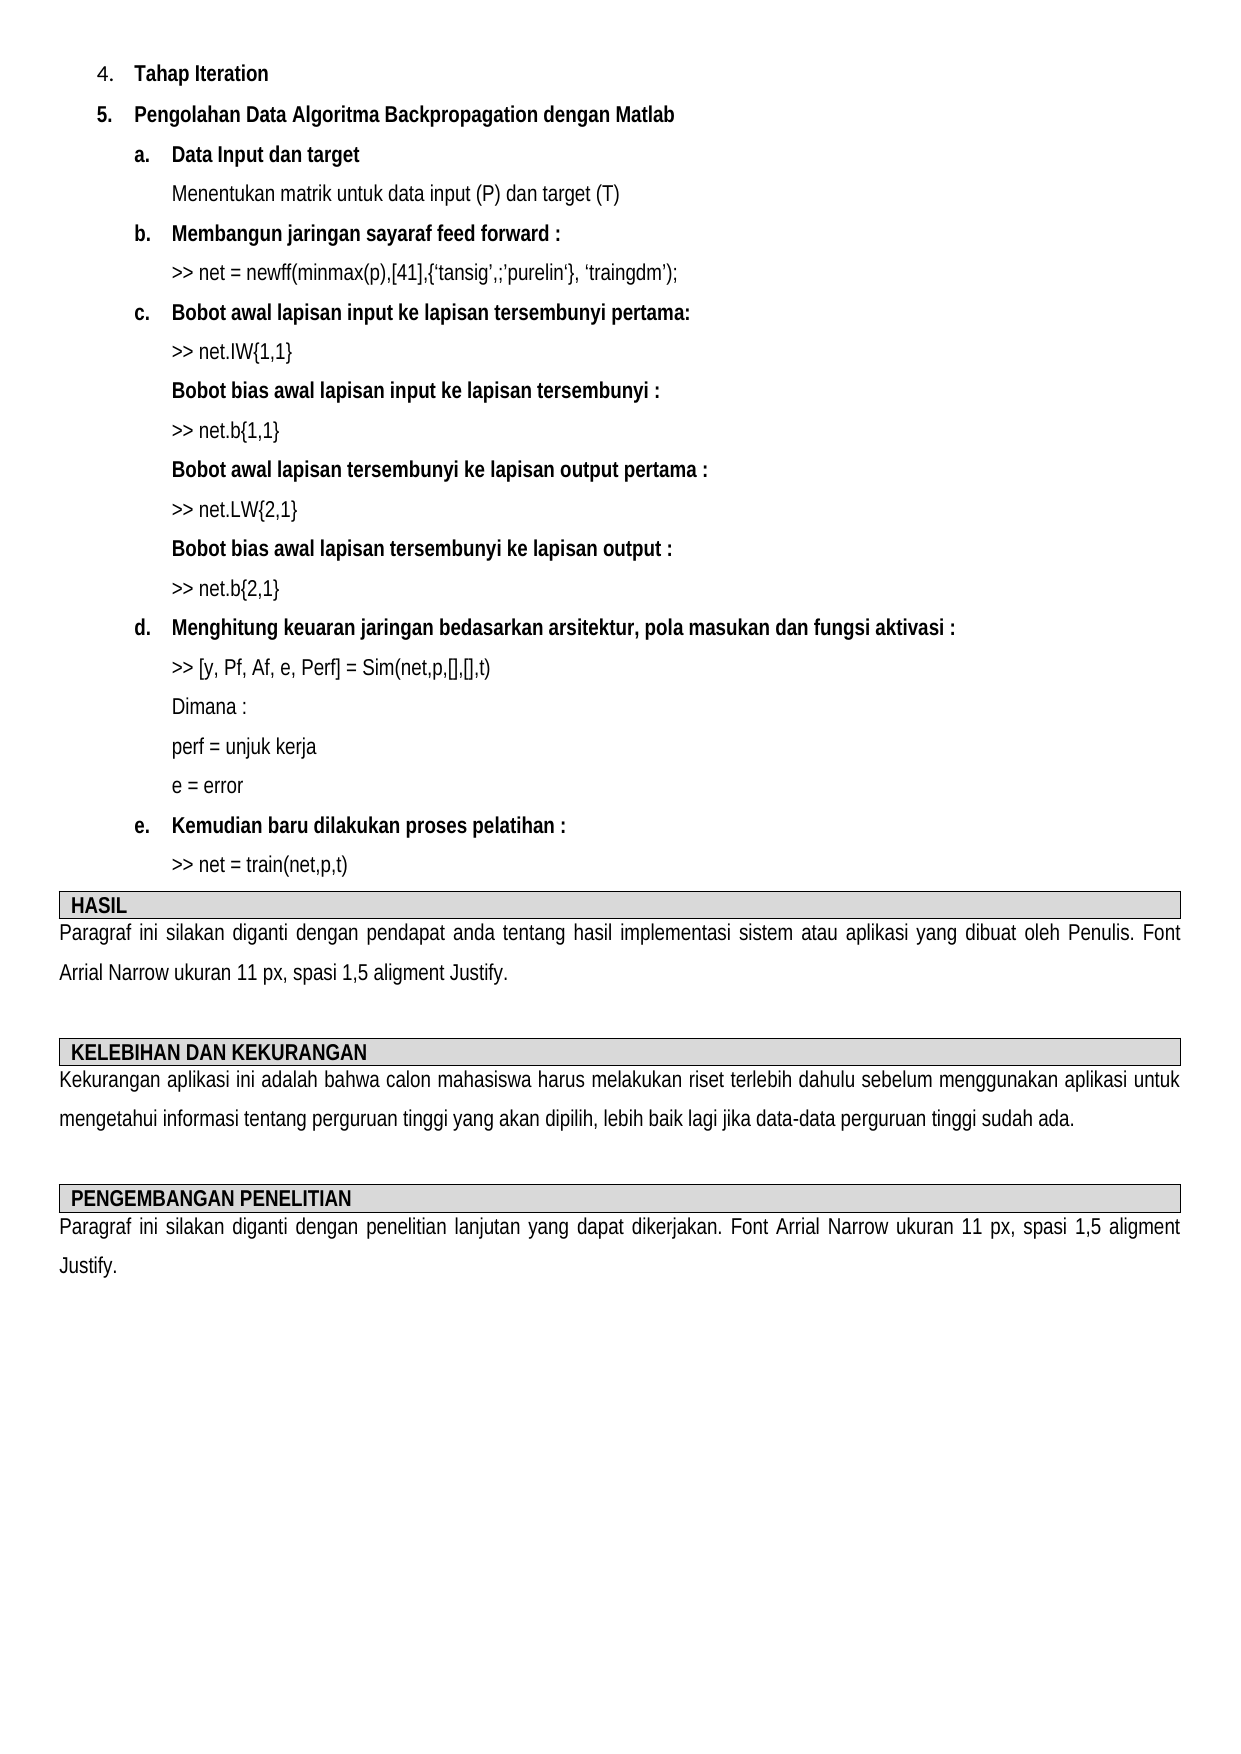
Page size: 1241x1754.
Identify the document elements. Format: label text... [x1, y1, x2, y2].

list Data Input dan target [134, 141, 1181, 167]
list >> net.b{1,1} [172, 417, 1181, 443]
text Kekurangan aplikasi ini adalah bahwa calon mahasiswa harus melakukan riset terlebih dahulu sebelum menggunakan aplikasi untuk mengetahui informasi tentang perguruan tinggi yang akan dipilih, lebih baik lagi jika data-data perguruan tinggi sudah ada. [59, 1066, 1181, 1132]
table_header HASIL [60, 892, 1180, 918]
table_header KELEBIHAN DAN KEKURANGAN [60, 1039, 1180, 1065]
list Tahap Iteration [97, 59, 1181, 87]
text Paragraf ini silakan diganti dengan pendapat anda tentang hasil implementasi sistem atau aplikasi yang dibuat oleh Penulis. Font Arrial Narrow ukuran 11 px, spasi 1,5 aligment Justify. [59, 919, 1181, 985]
list perf = unjuk kerja [172, 733, 1181, 759]
list >> net.IW{1,1} [172, 338, 1181, 364]
list >> net = newff(minmax(p),[41],{‘tansig’,;’purelin‘}, ‘traingdm’); [172, 259, 1181, 285]
list >> net.b{2,1} [172, 575, 1181, 601]
list Menghitung keuaran jaringan bedasarkan arsitektur, pola masukan dan fungsi aktivasi : [134, 614, 1181, 641]
list Menentukan matrik untuk data input (P) dan target (T) [172, 180, 1181, 206]
list e = error [172, 772, 1181, 798]
list >> net = train(net,p,t) [172, 851, 1181, 877]
list Bobot bias awal lapisan input ke lapisan tersembunyi : [172, 377, 1181, 404]
text Paragraf ini silakan diganti dengan penelitian lanjutan yang dapat dikerjakan. Font Arrial Narrow ukuran 11 px, spasi 1,5 aligment Justify. [59, 1213, 1181, 1279]
list Bobot awal lapisan tersembunyi ke lapisan output pertama : [172, 456, 1181, 483]
list Bobot awal lapisan input ke lapisan tersembunyi pertama: [134, 298, 1181, 325]
list Membangun jaringan sayaraf feed forward : [134, 219, 1181, 246]
list Pengolahan Data Algoritma Backpropagation dengan Matlab [97, 101, 1181, 127]
list Kemudian baru dilakukan proses pelatihan : [134, 812, 1181, 838]
list Bobot bias awal lapisan tersembunyi ke lapisan output : [172, 535, 1181, 562]
table_header PENGEMBANGAN PENELITIAN [60, 1185, 1180, 1212]
list Dimana : [172, 693, 1181, 719]
list >> [y, Pf, Af, e, Perf] = Sim(net,p,[],[],t) [172, 654, 1181, 680]
list >> net.LW{2,1} [172, 496, 1181, 522]
